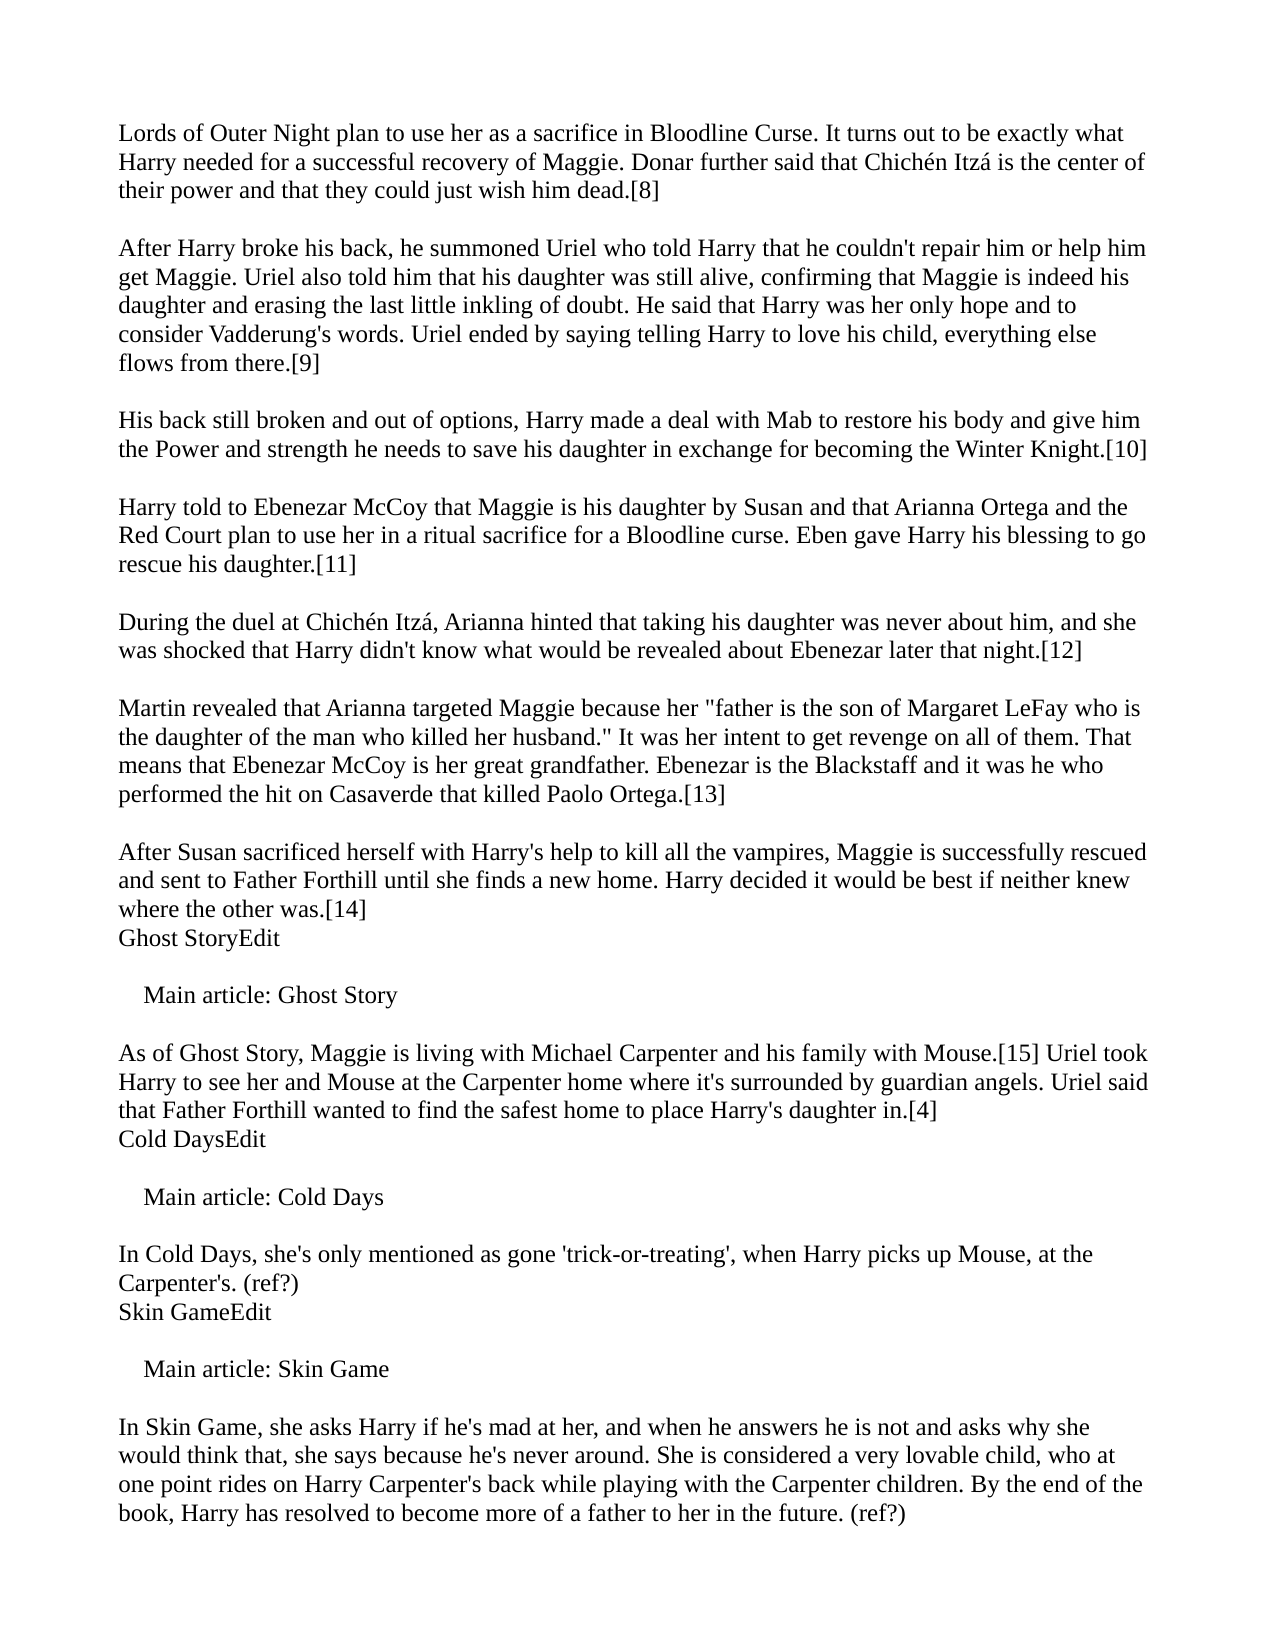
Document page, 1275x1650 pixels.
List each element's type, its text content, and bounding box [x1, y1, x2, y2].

text After Harry broke his back, he summoned Uriel who told Harry that he couldn't repair him or help him get Maggie. Uriel also told him that his daughter was still alive, confirming that Maggie is indeed his daughter and erasing the last little inkling of doubt. He said that Harry was her only hope and to consider Vadderung's words. Uriel ended by saying telling Harry to love his child, everything else flows from there.[9] [118, 233, 1157, 377]
text Main article: Cold Days [118, 1182, 1157, 1211]
text As of Ghost Story, Maggie is living with Michael Carpenter and his family with Mouse.[15] Uriel took Harry to see her and Mouse at the Carpenter home where it's surrounded by guardian angels. Uriel said that Father Forthill wanted to find the safest home to place Harry's daughter in.[4] [118, 1038, 1157, 1124]
text After Susan sacrificed herself with Harry's help to kill all the vampires, Maggie is successfully rescued and sent to Father Forthill until she finds a new home. Harry decided it would be best if neither knew where the other was.[14] [118, 837, 1157, 923]
text Skin GameEdit [118, 1297, 1157, 1326]
text Main article: Ghost Story [118, 981, 1157, 1009]
text Lords of Outer Night plan to use her as a sacrifice in Bloodline Curse. It turns out to be exactly what Harry needed for a successful recovery of Maggie. Donar further said that Chichén Itzá is the center of their power and that they could just wish him dead.[8] [118, 118, 1157, 204]
text Main article: Skin Game [118, 1354, 1157, 1383]
text In Skin Game, she asks Harry if he's mad at her, and when he answers he is not and asks why she would think that, she says because he's never around. She is considered a very lovable child, who at one point rides on Harry Carpenter's back while playing with the Carpenter children. By the end of the book, Harry has resolved to become more of a father to her in the future. (ref?) [118, 1412, 1157, 1527]
text Harry told to Ebenezar McCoy that Maggie is his daughter by Susan and that Arianna Ortega and the Red Court plan to use her in a ritual sacrifice for a Bloodline curse. Eben gave Harry his blessing to go rescue his daughter.[11] [118, 492, 1157, 578]
text His back still broken and out of options, Harry made a deal with Mab to restore his body and give him the Power and strength he needs to save his daughter in exchange for becoming the Winter Knight.[10] [118, 406, 1157, 463]
text During the duel at Chichén Itzá, Arianna hinted that taking his daughter was never about him, and she was shocked that Harry didn't know what would be revealed about Ebenezar later that night.[12] [118, 607, 1157, 664]
text Cold DaysEdit [118, 1124, 1157, 1153]
text Ghost StoryEdit [118, 923, 1157, 952]
text In Cold Days, she's only mentioned as gone 'trick-or-treating', when Harry picks up Mouse, at the Carpenter's. (ref?) [118, 1239, 1157, 1297]
text Martin revealed that Arianna targeted Maggie because her "father is the son of Margaret LeFay who is the daughter of the man who killed her husband." It was her intent to get revenge on all of them. That means that Ebenezar McCoy is her great grandfather. Ebenezar is the Blackstaff and it was he who performed the hit on Casaverde that killed Paolo Ortega.[13] [118, 693, 1157, 808]
